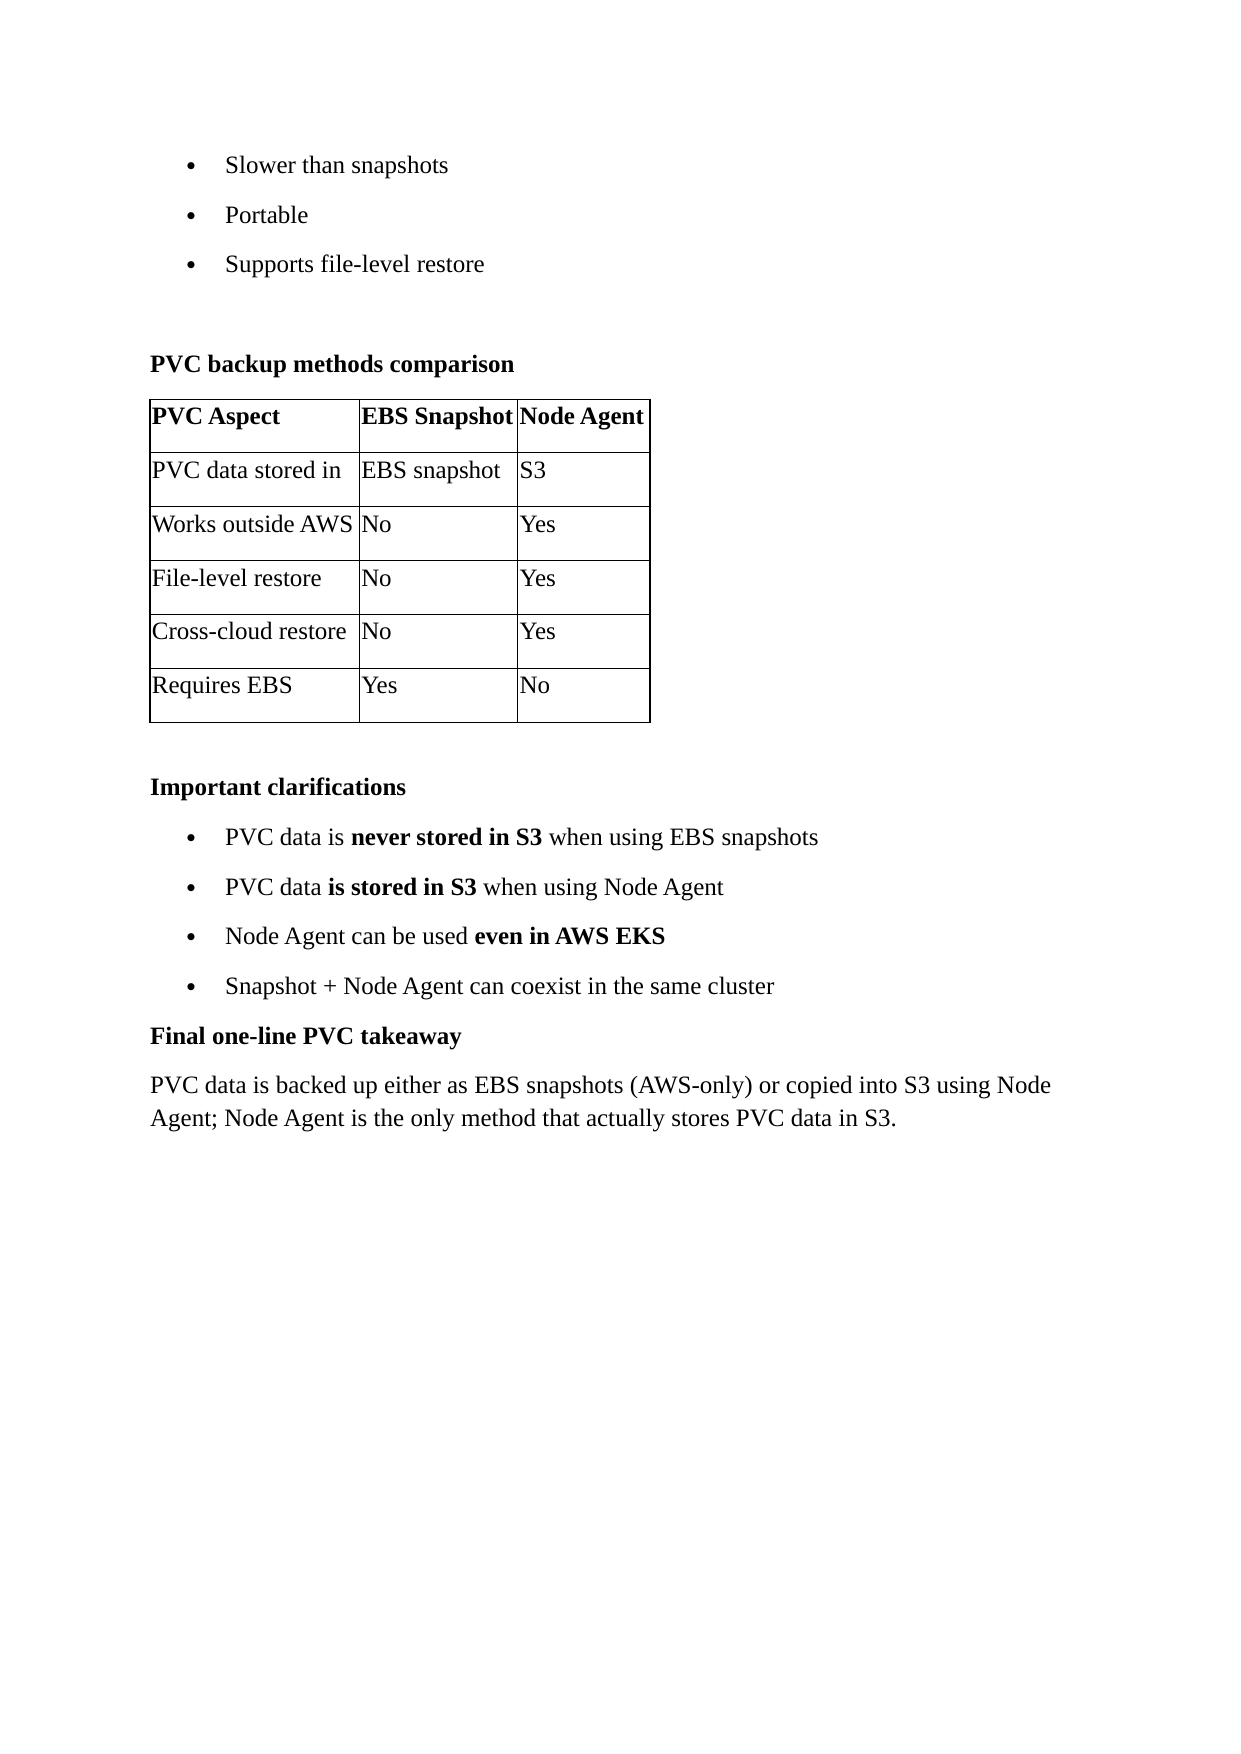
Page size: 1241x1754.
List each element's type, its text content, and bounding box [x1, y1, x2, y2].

table_cell File-level restore [151, 561, 359, 614]
list Snapshot + Node Agent can coexist in the same cluster [187, 971, 1090, 1000]
text PVC backup methods comparison [150, 349, 1090, 377]
table_header PVC Aspect [151, 400, 359, 452]
table_cell No [360, 561, 517, 614]
table_cell Yes [518, 615, 649, 668]
table_cell PVC data stored in [151, 453, 359, 506]
table_cell Yes [518, 507, 649, 560]
table_cell Cross-cloud restore [151, 615, 359, 668]
table_cell EBS snapshot [360, 453, 517, 506]
table_cell No [518, 669, 649, 722]
text PVC data is backed up either as EBS snapshots (AWS-only) or copied into S3 using Node Agent; Node Agent is the only method that actually stores PVC data in S3. [150, 1070, 1090, 1132]
table_cell Works outside AWS [151, 507, 359, 560]
text Final one-line PVC takeaway [150, 1021, 1090, 1049]
table_cell S3 [518, 453, 649, 506]
table_cell Yes [518, 561, 649, 614]
table_cell No [360, 507, 517, 560]
text Important clarifications [150, 772, 1090, 801]
list PVC data is stored in S3 when using Node Agent [187, 872, 1090, 900]
table_cell No [360, 615, 517, 668]
list Portable [187, 200, 1090, 228]
list Slower than snapshots [187, 150, 1090, 179]
list Supports file-level restore [187, 249, 1090, 278]
table_cell Yes [360, 669, 517, 722]
list PVC data is never stored in S3 when using EBS snapshots [187, 822, 1090, 851]
list Node Agent can be used even in AWS EKS [187, 921, 1090, 950]
table_header EBS Snapshot [360, 400, 517, 452]
table_header Node Agent [518, 400, 649, 452]
table_cell Requires EBS [151, 669, 359, 722]
